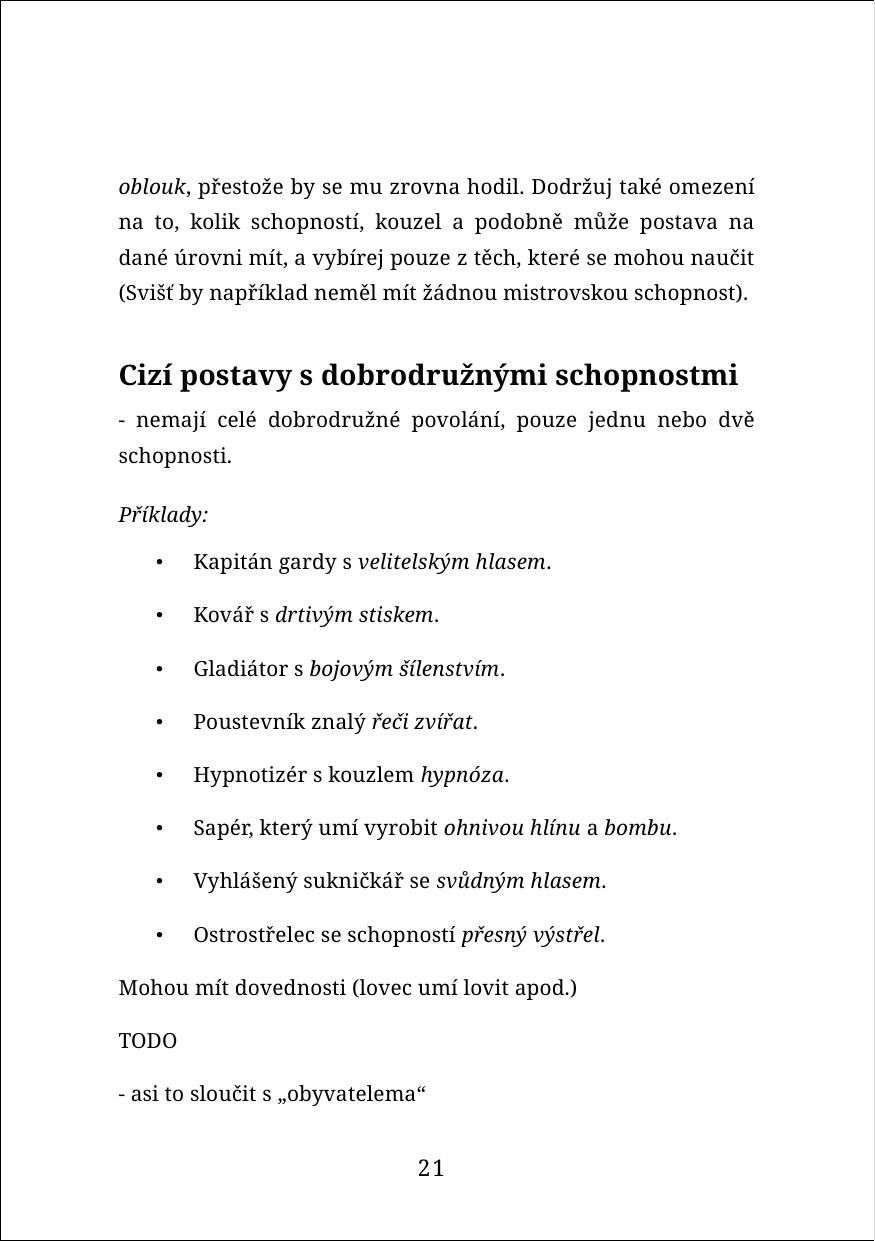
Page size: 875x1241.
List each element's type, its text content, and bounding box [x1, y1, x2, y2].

text - nemají celé dobrodružné povolání, pouze jednu nebo dvě schopnosti. [118, 405, 756, 469]
text Příklady: [118, 500, 756, 528]
list Sapér, který umí vyrobit ohnivou hlínu a bombu. [156, 813, 756, 842]
text - asi to sloučit s „obyvatelema“ [118, 1079, 756, 1108]
list Kovář s drtivým stiskem. [156, 601, 756, 629]
text oblouk, přestože by se mu zrovna hodil. Dodržuj také omezení na to, kolik schopností, kouzel a podobně může postava na dané úrovni mít, a vybírej pouze z těch, které se mohou naučit (Svišť by například neměl mít žádnou mistrovskou schopnost). [118, 172, 756, 307]
text Mohou mít dovednosti (lovec umí lovit apod.) [118, 973, 756, 1002]
list Kapitán gardy s velitelským hlasem. [156, 547, 756, 576]
list Ostrostřelec se schopností přesný výstřel. [156, 920, 756, 948]
list Vyhlášený sukničkář se svůdným hlasem. [156, 867, 756, 895]
subtitle Cizí postavy s dobrodružnými schopnostmi [118, 355, 756, 393]
list Poustevník znalý řeči zvířat. [156, 707, 756, 735]
text TODO [118, 1026, 756, 1055]
list Hypnotizér s kouzlem hypnóza. [156, 760, 756, 789]
list Gladiátor s bojovým šílenstvím. [156, 654, 756, 682]
